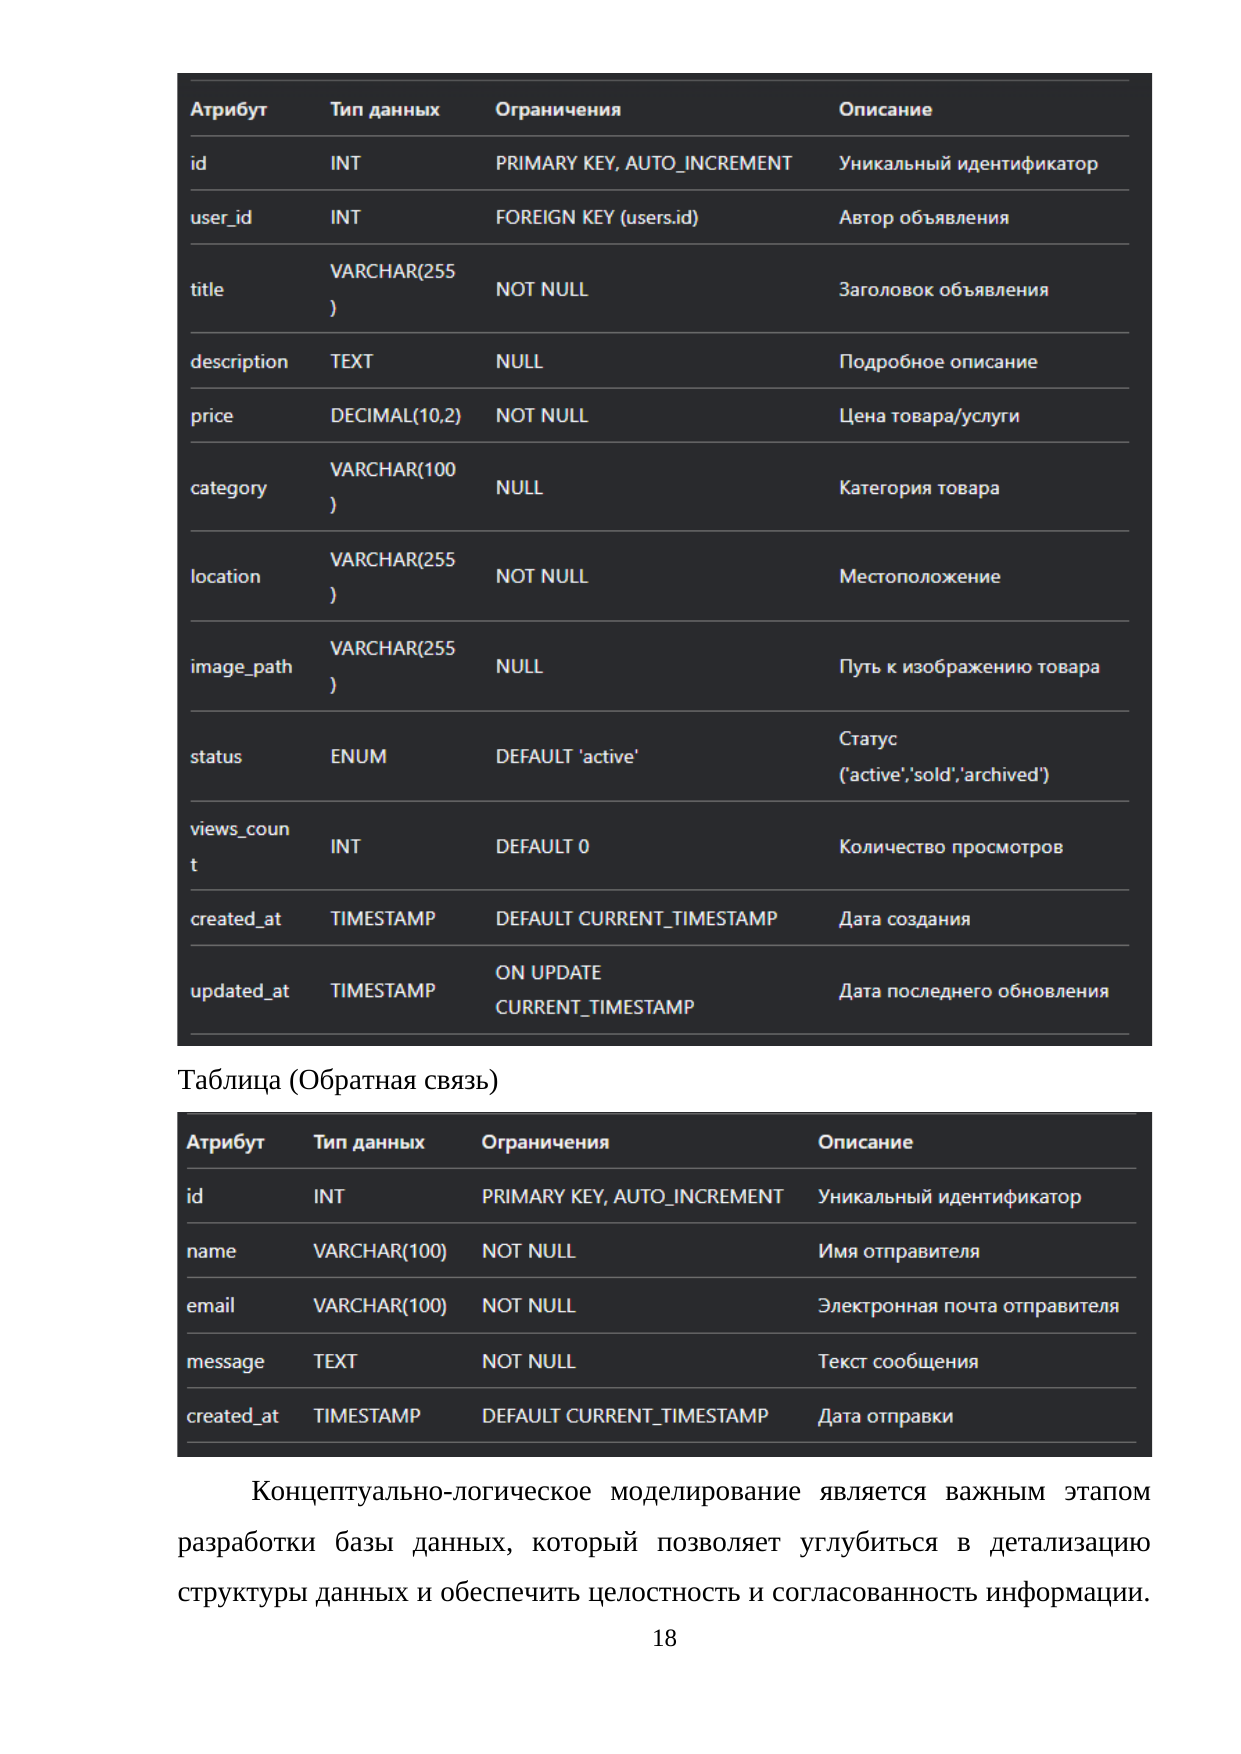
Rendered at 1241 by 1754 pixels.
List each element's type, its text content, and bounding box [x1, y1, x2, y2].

text Таблица (Обратная связь) [177, 1062, 1152, 1096]
text Концептуально-логическое моделирование является важным этапом разработки базы данных, который позволяет углубиться в детализацию структуры данных и обеспечить целостность и согласованность информации. [177, 1473, 1152, 1607]
